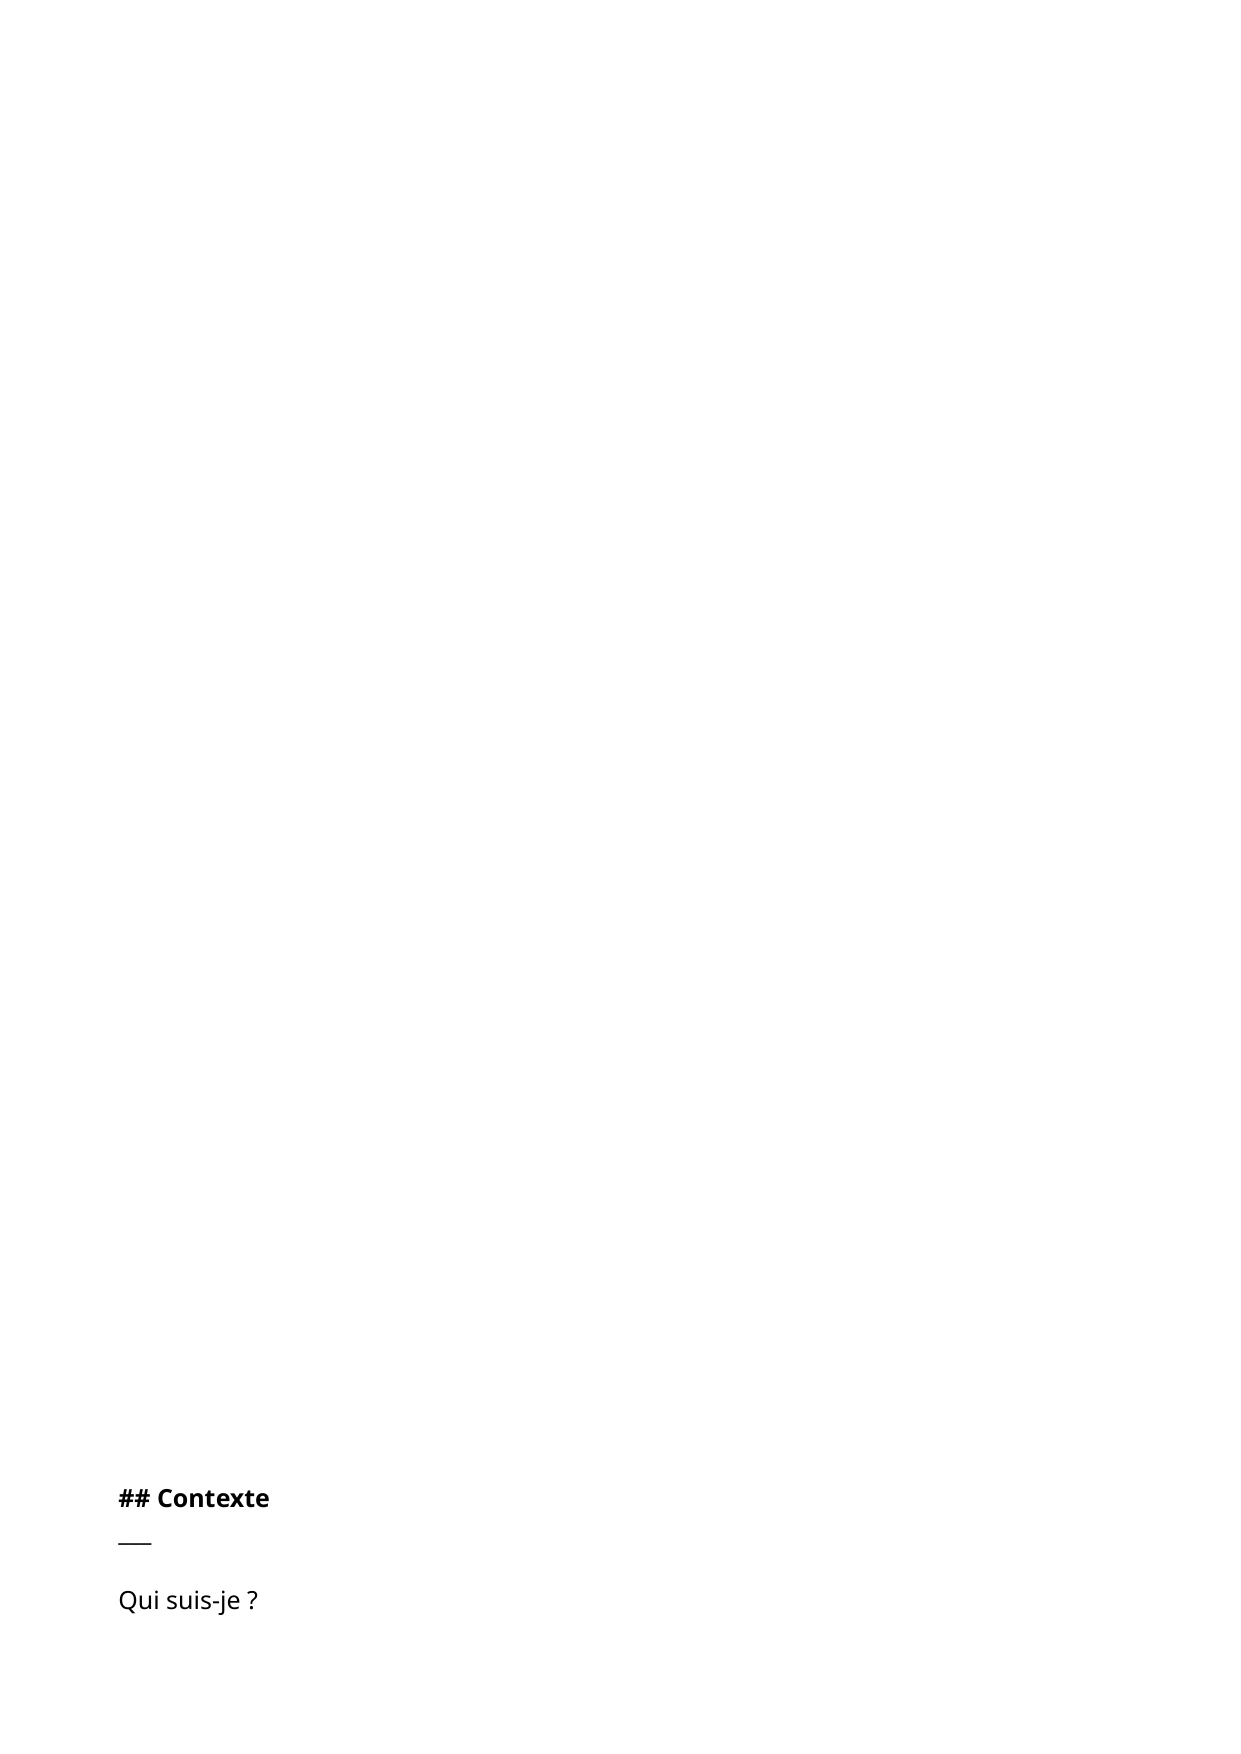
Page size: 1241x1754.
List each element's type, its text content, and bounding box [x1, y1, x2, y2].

text Qui suis-je ? [118, 1583, 1122, 1617]
text ___ [118, 1515, 1122, 1549]
text ## Contexte [118, 1481, 1122, 1515]
